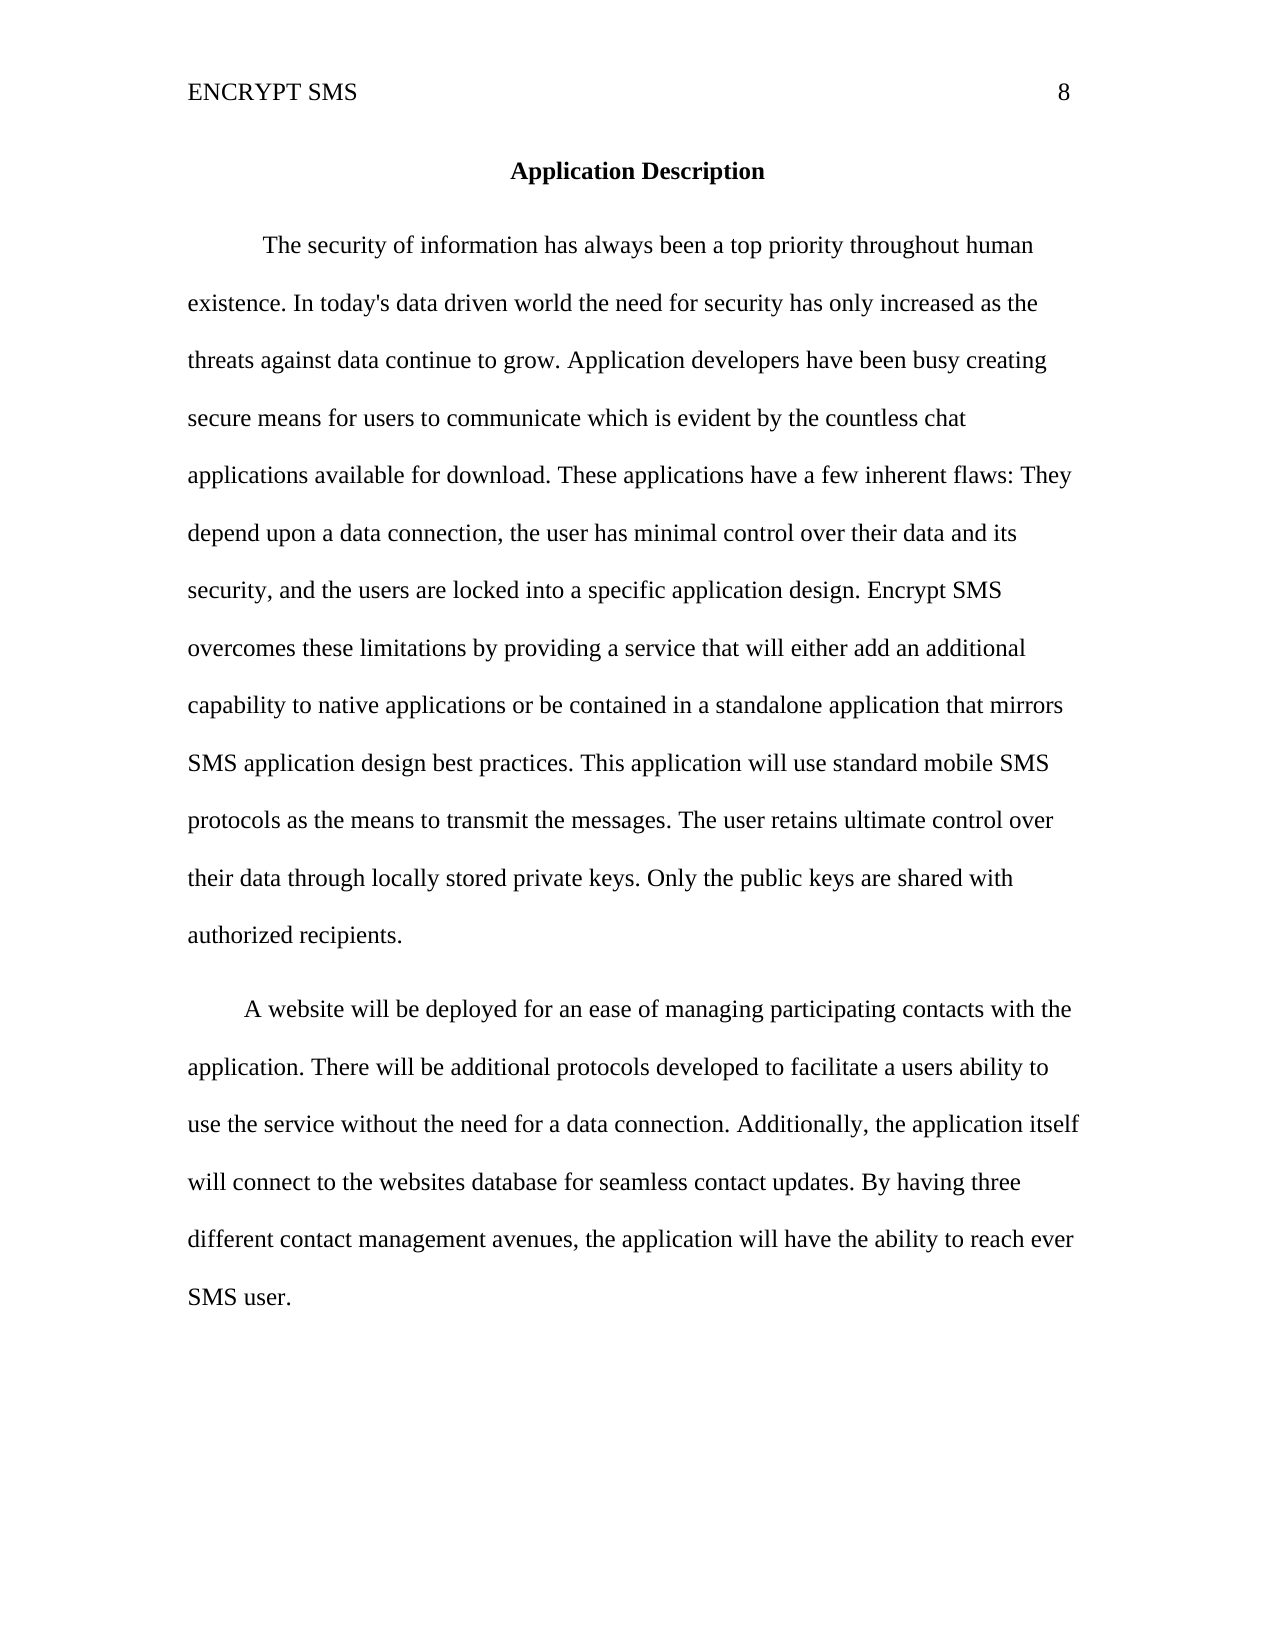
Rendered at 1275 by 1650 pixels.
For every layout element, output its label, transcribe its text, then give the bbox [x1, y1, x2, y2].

subtitle Application Description [187, 156, 1087, 185]
text The security of information has always been a top priority throughout human existence. In today's data driven world the need for security has only increased as the threats against data continue to grow. Application developers have been busy creating secure means for users to communicate which is evident by the countless chat applications available for download. These applications have a few inherent flaws: They depend upon a data connection, the user has minimal control over their data and its security, and the users are locked into a specific application design. Encrypt SMS overcomes these limitations by providing a service that will either add an additional capability to native applications or be contained in a standalone application that mirrors SMS application design best practices. This application will use standard mobile SMS protocols as the means to transmit the messages. The user retains ultimate control over their data through locally stored private keys. Only the public keys are shared with authorized recipients. [187, 230, 1087, 949]
text A website will be deployed for an ease of managing participating contacts with the application. There will be additional protocols developed to facilitate a users ability to use the service without the need for a data connection. Additionally, the application itself will connect to the websites database for seamless contact updates. By having three different contact management avenues, the application will have the ability to reach ever SMS user. [187, 994, 1087, 1311]
